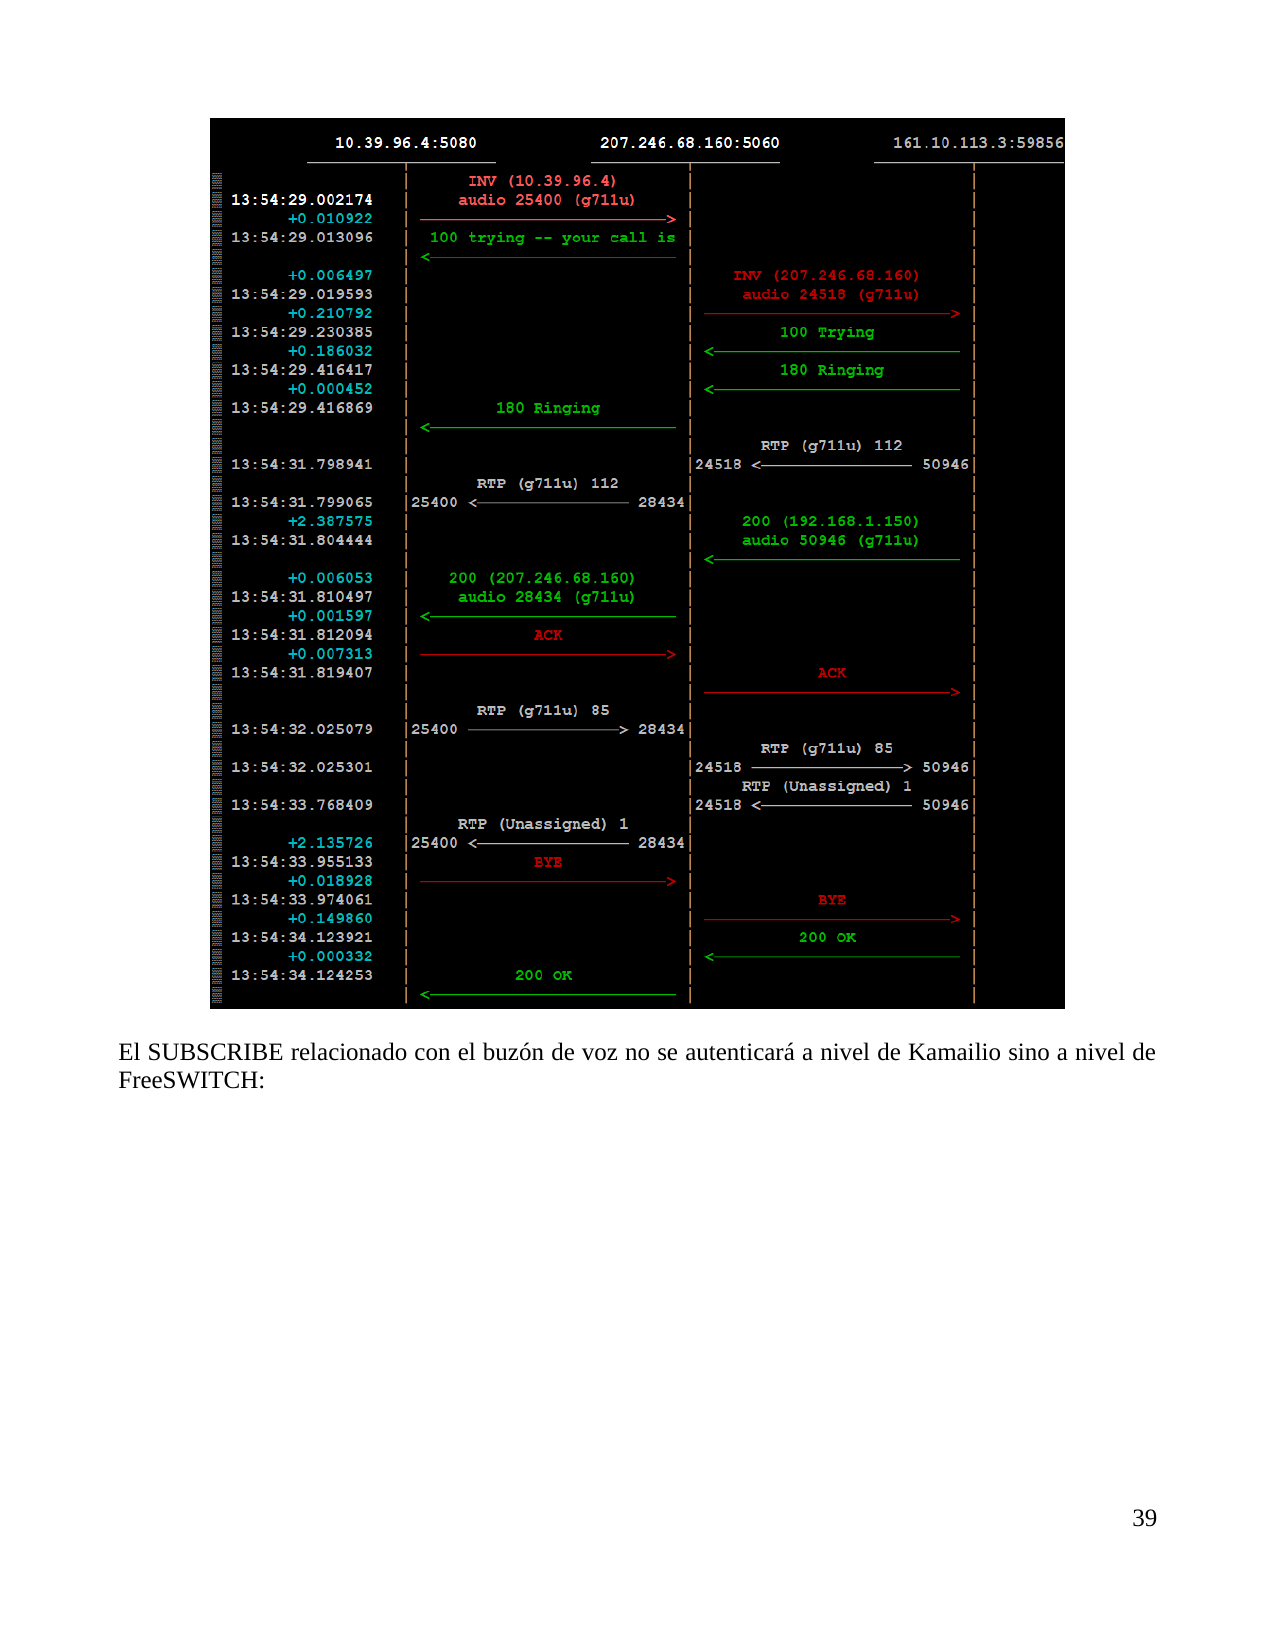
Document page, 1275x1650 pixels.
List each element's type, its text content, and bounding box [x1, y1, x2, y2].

picture [210, 118, 1065, 1009]
text El SUBSCRIBE relacionado con el buzón de voz no se autenticará a nivel de Kamailio sino a nivel de FreeSWITCH: [118, 1037, 1157, 1094]
